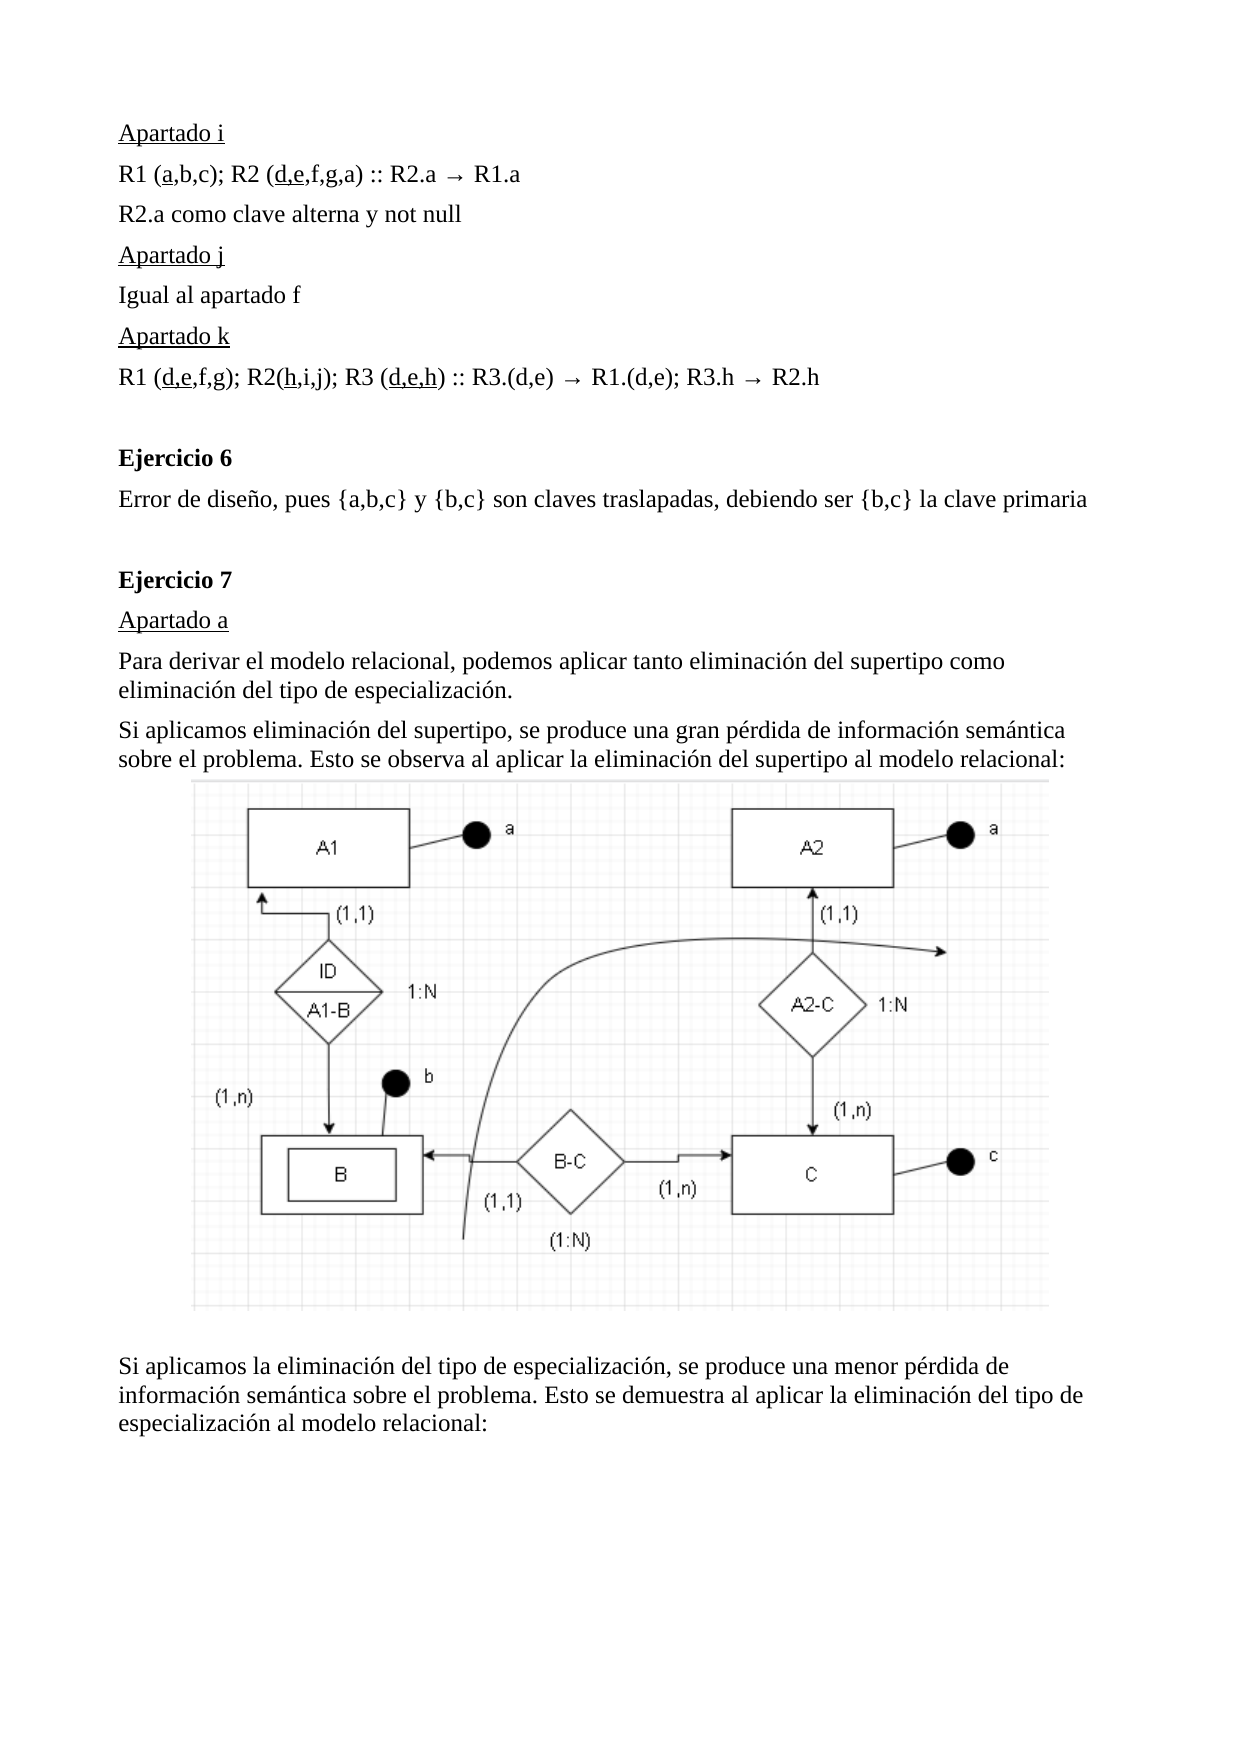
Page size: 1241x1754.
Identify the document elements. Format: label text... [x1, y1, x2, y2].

text Apartado i [118, 118, 1122, 147]
text Ejercicio 7 [118, 565, 1122, 594]
text R2.a como clave alterna y not null [118, 199, 1122, 228]
text R1 (d,e,f,g); R2(h,i,j); R3 (d,e,h) :: R3.(d,e) → R1.(d,e); R3.h → R2.h [118, 362, 1122, 391]
text Ejercicio 6 [118, 443, 1122, 472]
text Apartado k [118, 321, 1122, 350]
text Si aplicamos la eliminación del tipo de especialización, se produce una menor pérdida de información semántica sobre el problema. Esto se demuestra al aplicar la eliminación del tipo de especialización al modelo relacional: [118, 1351, 1122, 1437]
text Si aplicamos eliminación del supertipo, se produce una gran pérdida de información semántica sobre el problema. Esto se observa al aplicar la eliminación del supertipo al modelo relacional: [118, 716, 1122, 773]
picture [191, 779, 1049, 1311]
text Error de diseño, pues {a,b,c} y {b,c} son claves traslapadas, debiendo ser {b,c} la clave primaria [118, 484, 1122, 512]
text Igual al apartado f [118, 281, 1122, 309]
text Apartado a [118, 606, 1122, 634]
text Para derivar el modelo relacional, podemos aplicar tanto eliminación del supertipo como eliminación del tipo de especialización. [118, 646, 1122, 704]
text R1 (a,b,c); R2 (d,e,f,g,a) :: R2.a → R1.a [118, 159, 1122, 187]
text Apartado j [118, 240, 1122, 269]
